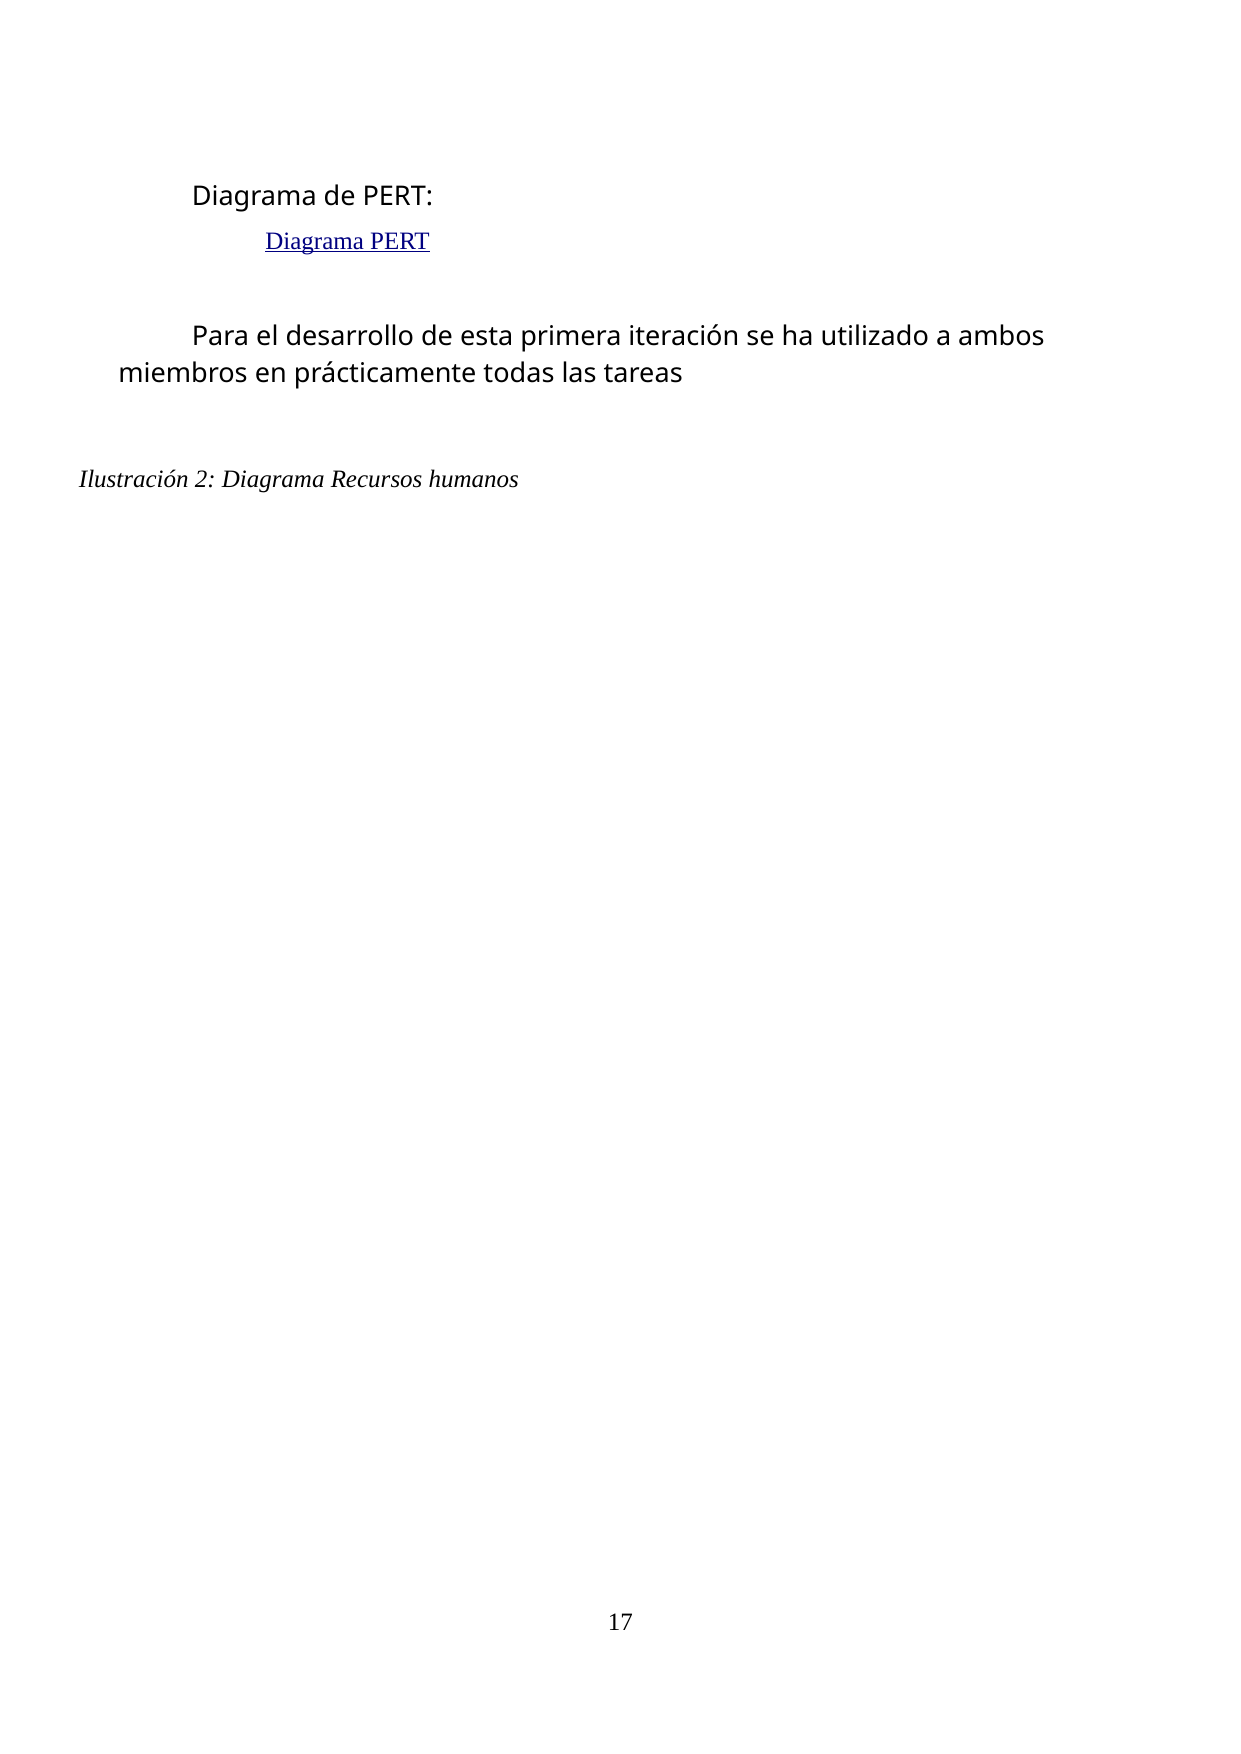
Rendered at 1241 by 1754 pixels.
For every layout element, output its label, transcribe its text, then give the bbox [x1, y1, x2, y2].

text Ilustración 2: Diagrama Recursos humanos [79, 464, 1161, 493]
text Para el desarrollo de esta primera iteración se ha utilizado a ambos miembros en prácticamente todas las tareas [118, 316, 1122, 390]
text Diagrama de PERT: [118, 176, 1122, 213]
text Diagrama PERT [118, 226, 1122, 254]
